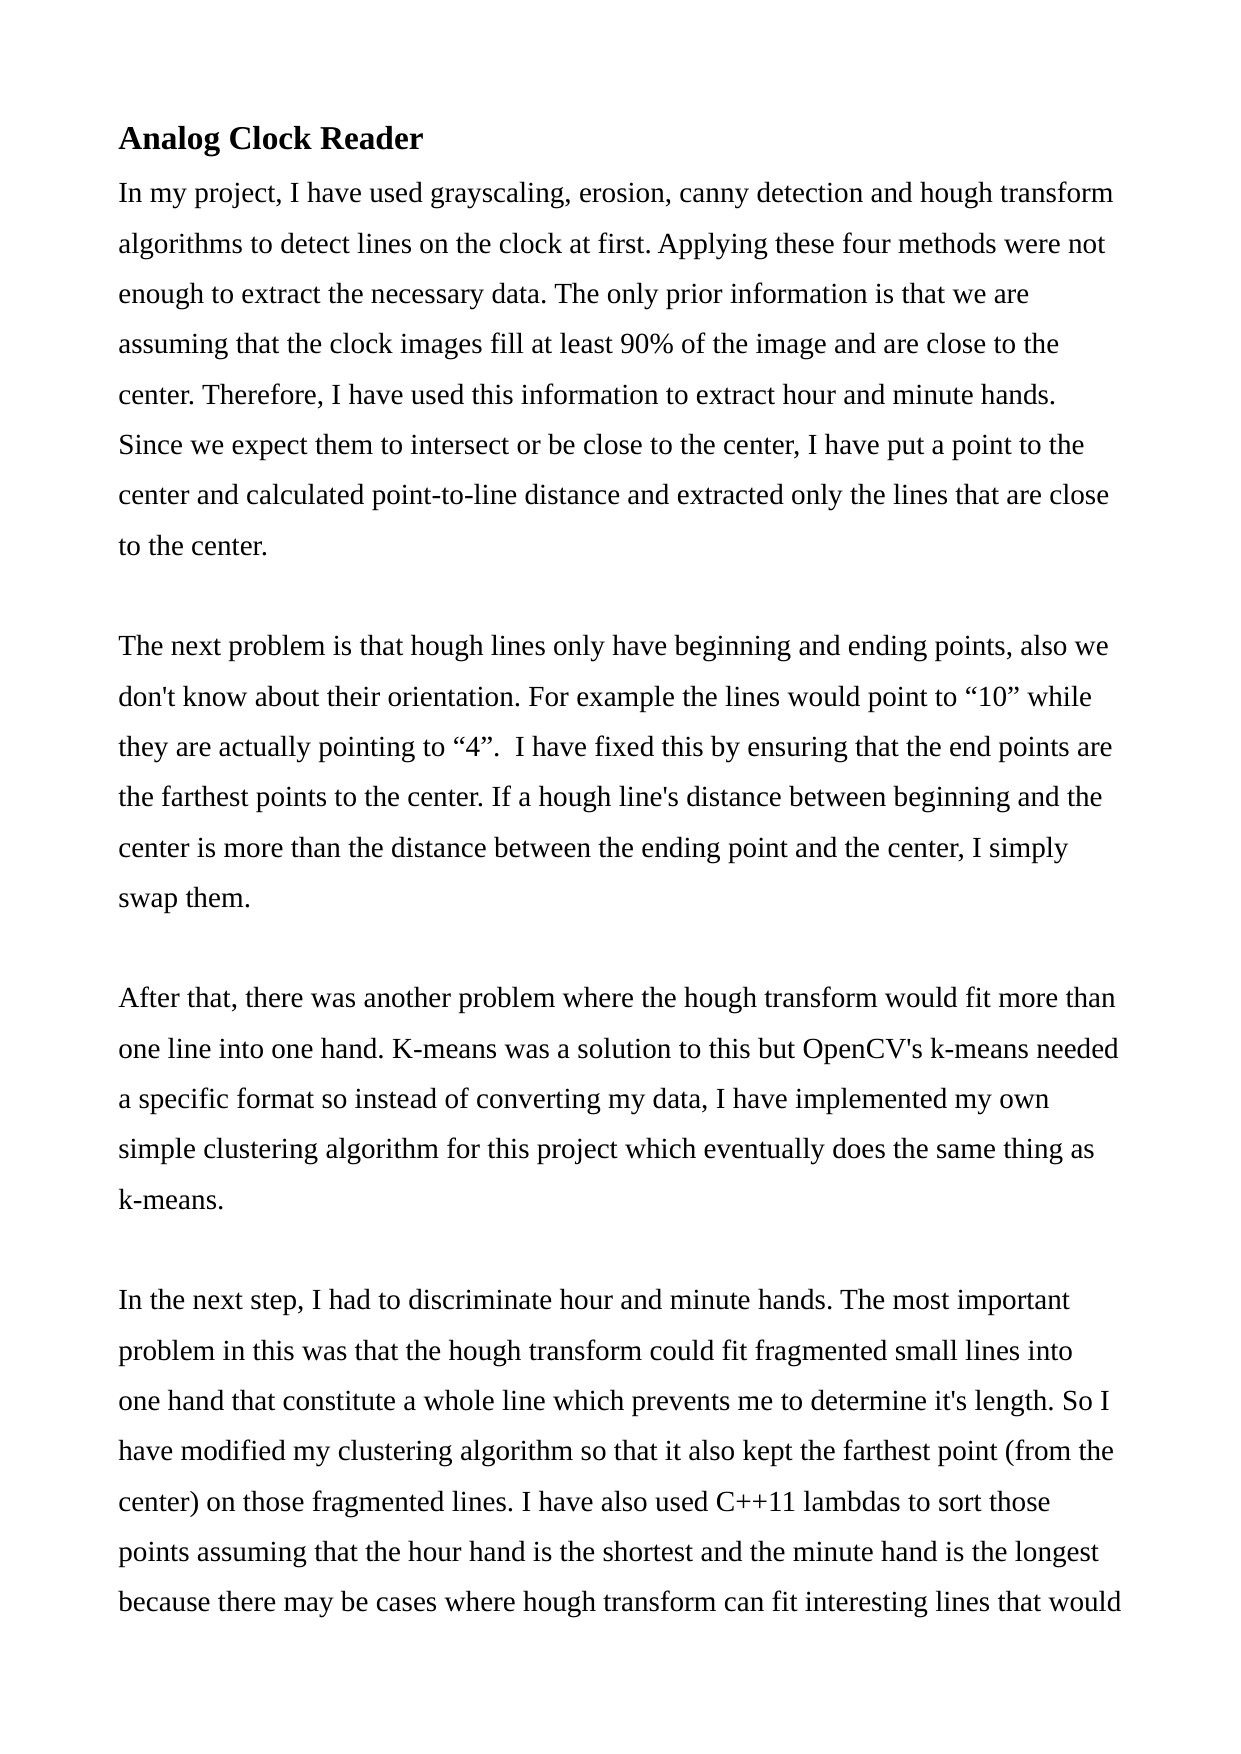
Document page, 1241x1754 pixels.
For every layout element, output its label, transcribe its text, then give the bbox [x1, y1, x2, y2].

text In my project, I have used grayscaling, erosion, canny detection and hough transform algorithms to detect lines on the clock at first. Applying these four methods were not enough to extract the necessary data. The only prior information is that we are assuming that the clock images fill at least 90% of the image and are close to the center. Therefore, I have used this information to extract hour and minute hands. Since we expect them to intersect or be close to the center, I have put a point to the center and calculated point-to-line distance and extracted only the lines that are close to the center. [118, 176, 1122, 561]
text In the next step, I had to discriminate hour and minute hands. The most important problem in this was that the hough transform could fit fragmented small lines into one hand that constitute a whole line which prevents me to determine it's length. So I have modified my clustering algorithm so that it also kept the farthest point (from the center) on those fragmented lines. I have also used C++11 lambdas to sort those points assuming that the hour hand is the shortest and the minute hand is the longest because there may be cases where hough transform can fit interesting lines that would [118, 1282, 1122, 1618]
text Analog Clock Reader [118, 118, 1122, 156]
text The next problem is that hough lines only have beginning and ending points, also we don't know about their orientation. For example the lines would point to “10” while they are actually pointing to “4”. I have fixed this by ensuring that the end points are the farthest points to the center. If a hough line's distance between beginning and the center is more than the distance between the ending point and the center, I simply swap them. [118, 628, 1122, 913]
text After that, there was another problem where the hough transform would fit more than one line into one hand. K-means was a solution to this but OpenCV's k-means needed a specific format so instead of converting my data, I have implemented my own simple clustering algorithm for this project which eventually does the same thing as k-means. [118, 981, 1122, 1215]
